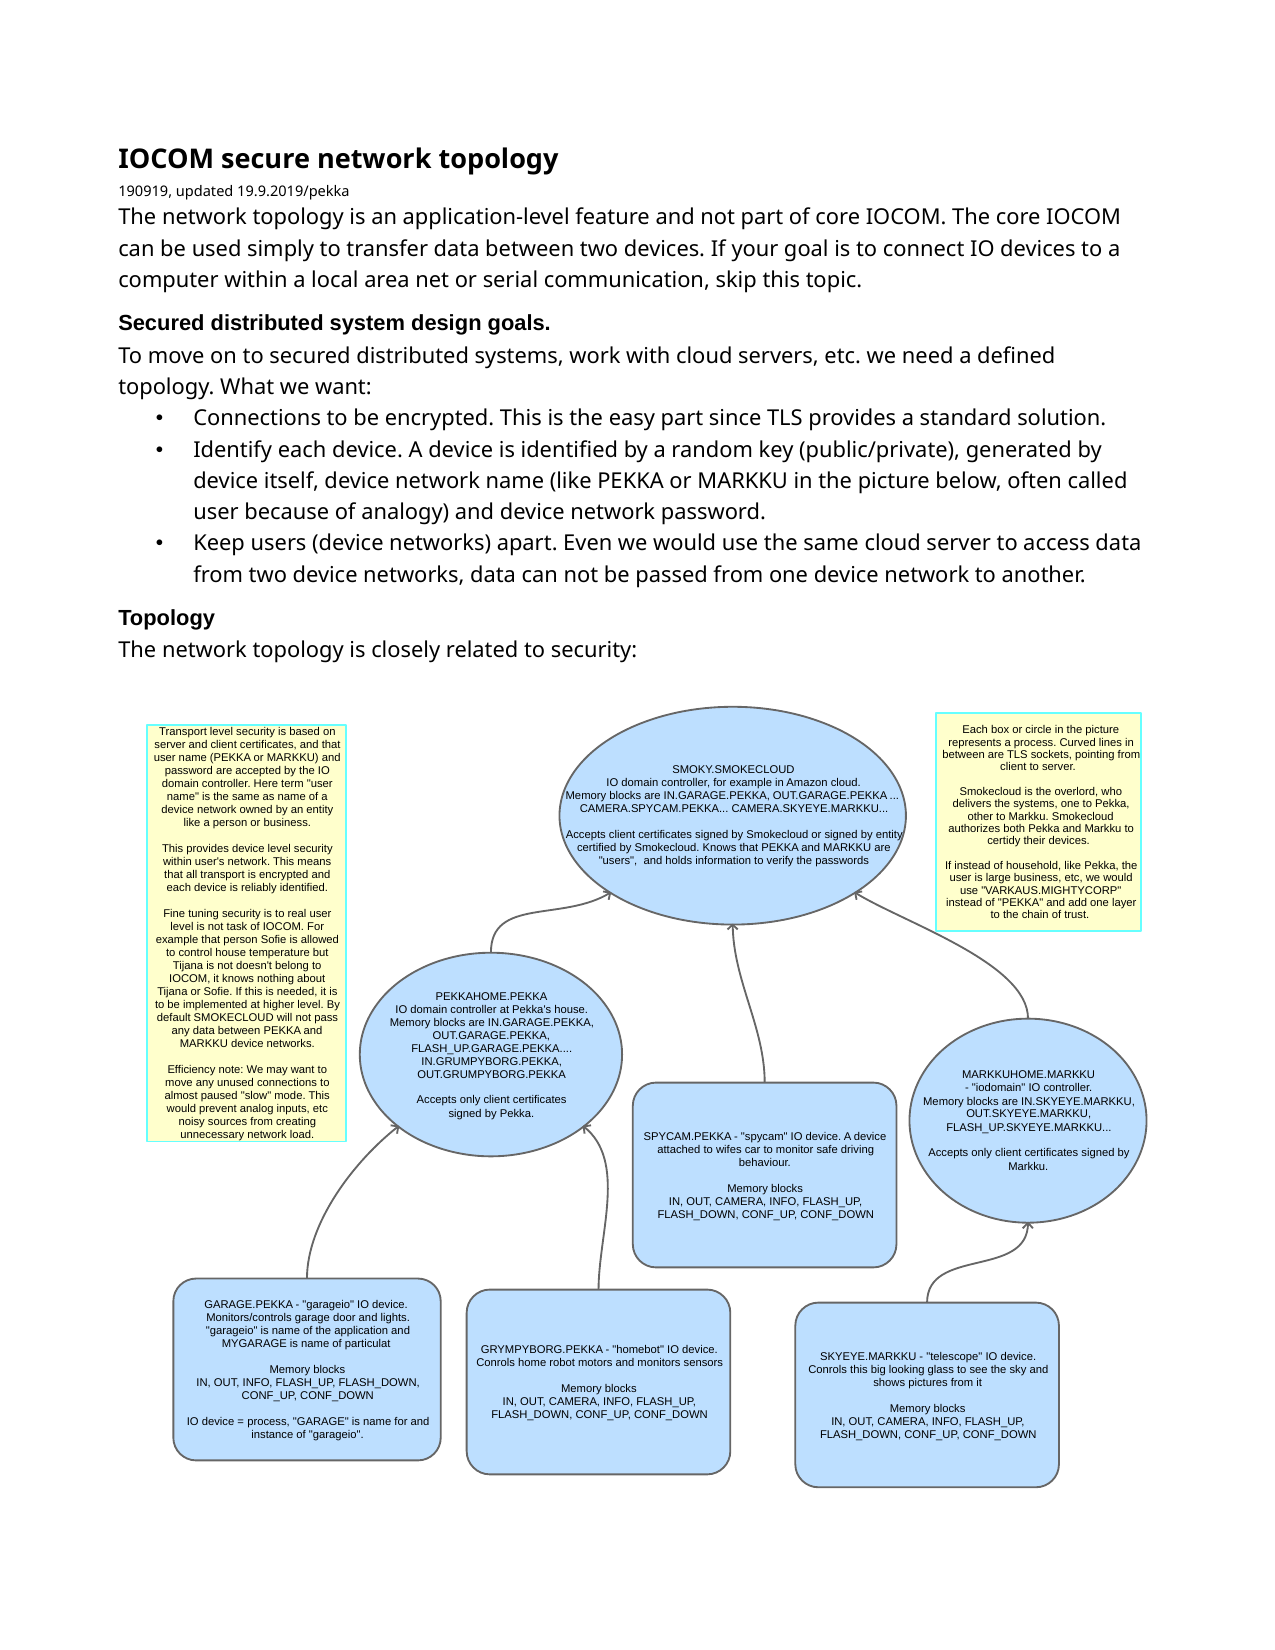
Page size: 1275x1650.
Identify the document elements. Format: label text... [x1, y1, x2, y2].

subtitle IOCOM secure network topology [118, 139, 1157, 176]
list Identify each device. A device is identified by a random key (public/private), generated by device itself, device network name (like PEKKA or MARKKU in the picture below, often called user because of analogy) and device network password. [156, 433, 1157, 526]
subtitle Topology [118, 605, 1157, 630]
text The network topology is closely related to security: [118, 634, 1157, 664]
text 190919, updated 19.9.2019/pekka [118, 181, 1157, 200]
text The network topology is an application-level feature and not part of core IOCOM. The core IOCOM can be used simply to transfer data between two devices. If your goal is to connect IO devices to a computer within a local area net or serial communication, skip this topic. [118, 201, 1157, 294]
subtitle Secured distributed system design goals. [118, 310, 1157, 335]
list Connections to be encrypted. This is the easy part since TLS provides a standard solution. [156, 402, 1157, 432]
list Keep users (device networks) apart. Even we would use the same cloud server to access data from two device networks, data can not be passed from one device network to another. [156, 527, 1157, 588]
text To move on to secured distributed systems, work with cloud servers, etc. we need a defined topology. What we want: [118, 340, 1157, 401]
